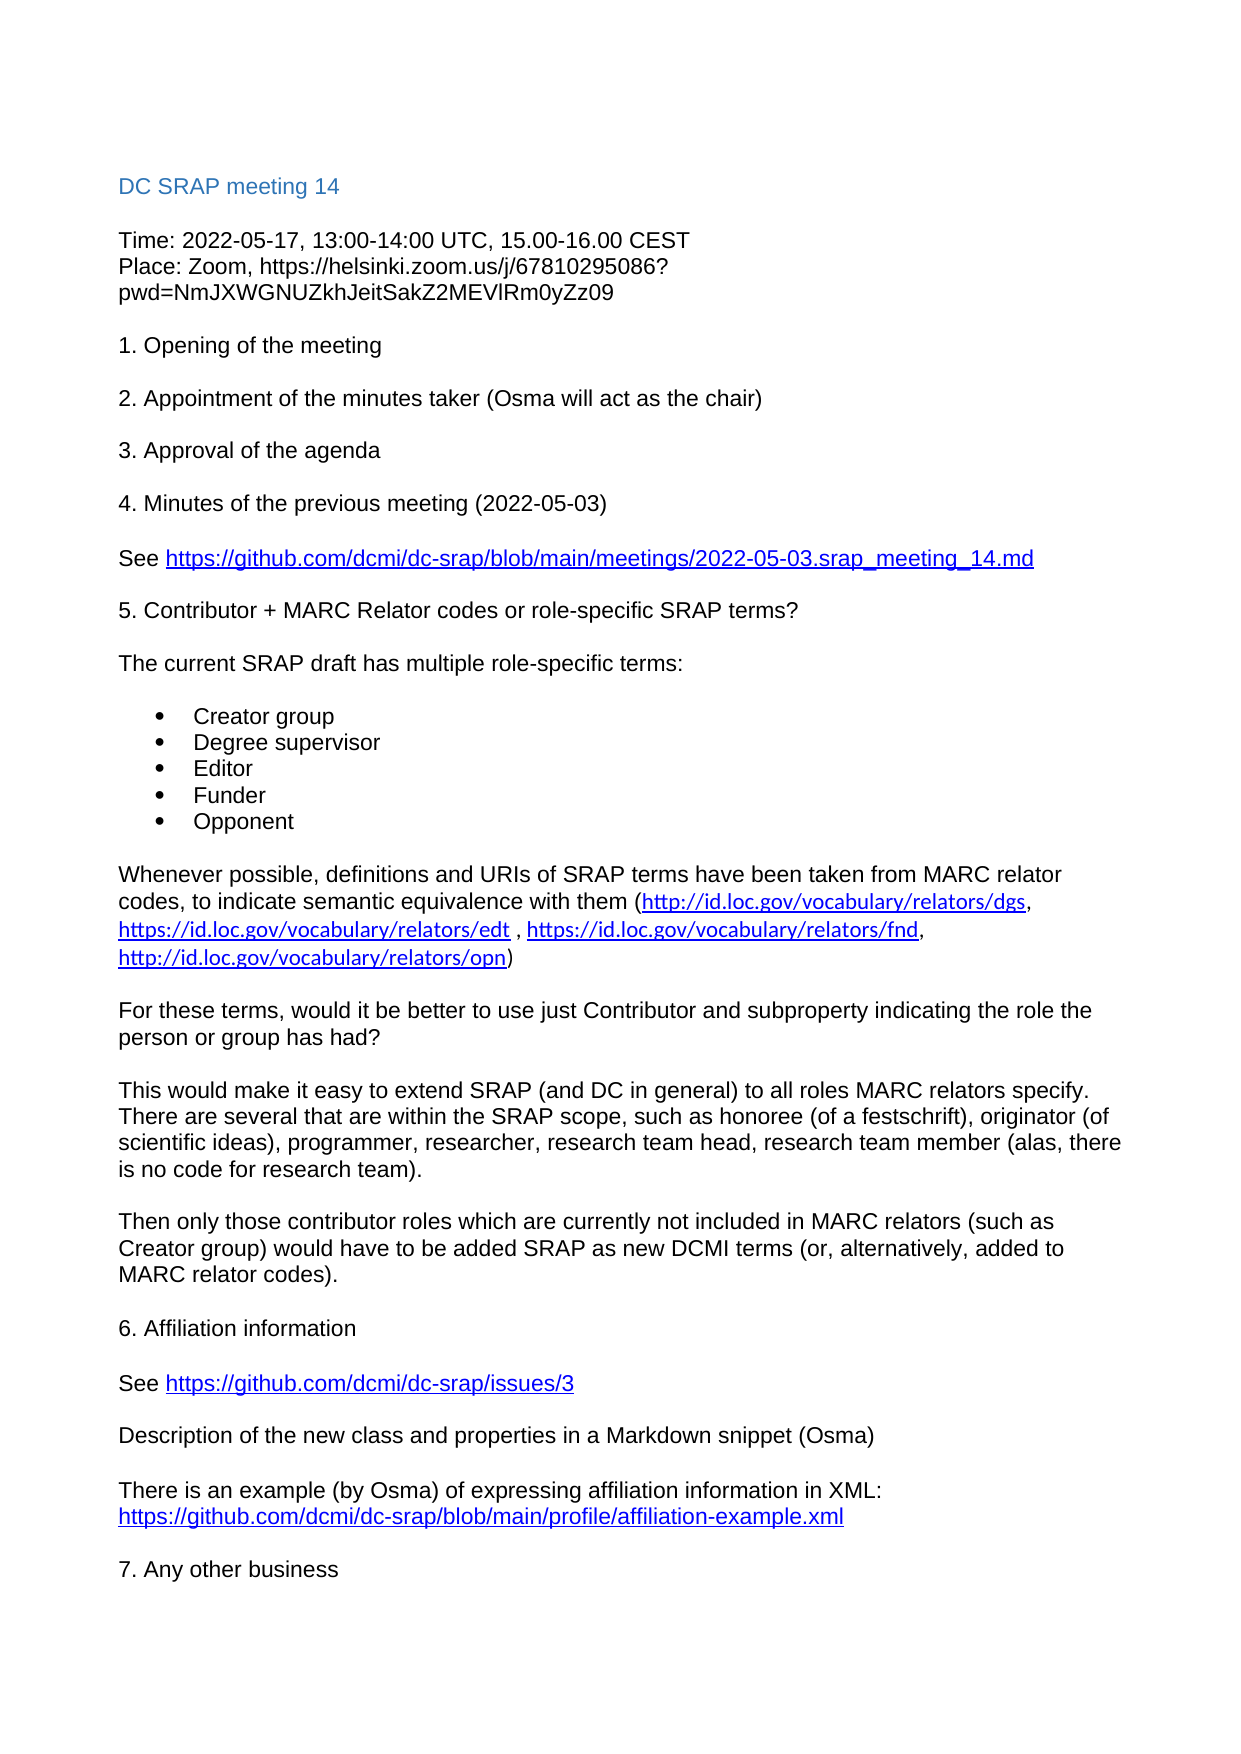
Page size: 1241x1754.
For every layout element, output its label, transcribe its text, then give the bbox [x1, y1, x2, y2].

text 5. Contributor + MARC Relator codes or role-specific SRAP terms? [118, 597, 1122, 623]
text Place: Zoom, https://helsinki.zoom.us/j/67810295086?pwd=NmJXWGNUZkhJeitSakZ2MEVlRm0yZz09 [118, 253, 1122, 306]
text https://github.com/dcmi/dc-srap/blob/main/profile/affiliation-example.xml [118, 1503, 1122, 1529]
text 3. Approval of the agenda [118, 437, 1122, 464]
text 4. Minutes of the previous meeting (2022-05-03) [118, 490, 1122, 516]
text Time: 2022-05-17, 13:00-14:00 UTC, 15.00-16.00 CEST [118, 227, 1122, 253]
text There is an example (by Osma) of expressing affiliation information in XML: [118, 1477, 1122, 1503]
list Creator group [156, 703, 1122, 729]
text 7. Any other business [118, 1556, 1122, 1582]
text Then only those contributor roles which are currently not included in MARC relators (such as Creator group) would have to be added SRAP as new DCMI terms (or, alternatively, added to MARC relator codes). [118, 1208, 1122, 1287]
text For these terms, would it be better to use just Contributor and subproperty indicating the role the person or group has had? [118, 997, 1122, 1050]
subtitle DC SRAP meeting 14 [118, 173, 1122, 199]
text The current SRAP draft has multiple role-specific terms: [118, 650, 1122, 676]
text 6. Affiliation information [118, 1315, 1122, 1342]
text Description of the new class and properties in a Markdown snippet (Osma) [118, 1422, 1122, 1449]
list Opponent [156, 808, 1122, 834]
text This would make it easy to extend SRAP (and DC in general) to all roles MARC relators specify. There are several that are within the SRAP scope, such as honoree (of a festschrift), originator (of scientific ideas), programmer, researcher, research team head, research team member (alas, there is no code for research team). [118, 1077, 1122, 1182]
list Editor [156, 755, 1122, 782]
text See https://github.com/dcmi/dc-srap/issues/3 [118, 1370, 1122, 1396]
list Degree supervisor [156, 729, 1122, 755]
text Whenever possible, definitions and URIs of SRAP terms have been taken from MARC relator codes, to indicate semantic equivalence with them (http://id.loc.gov/vocabulary/relators/dgs, https://id.loc.gov/vocabulary/relators/edt , https://id.loc.gov/vocabulary/relators/fnd, http://id.loc.gov/vocabulary/relators/opn) [118, 861, 1122, 971]
text 2. Appointment of the minutes taker (Osma will act as the chair) [118, 385, 1122, 411]
list Funder [156, 782, 1122, 808]
text 1. Opening of the meeting [118, 332, 1122, 358]
text See https://github.com/dcmi/dc-srap/blob/main/meetings/2022-05-03.srap_meeting_14.md [118, 544, 1122, 571]
